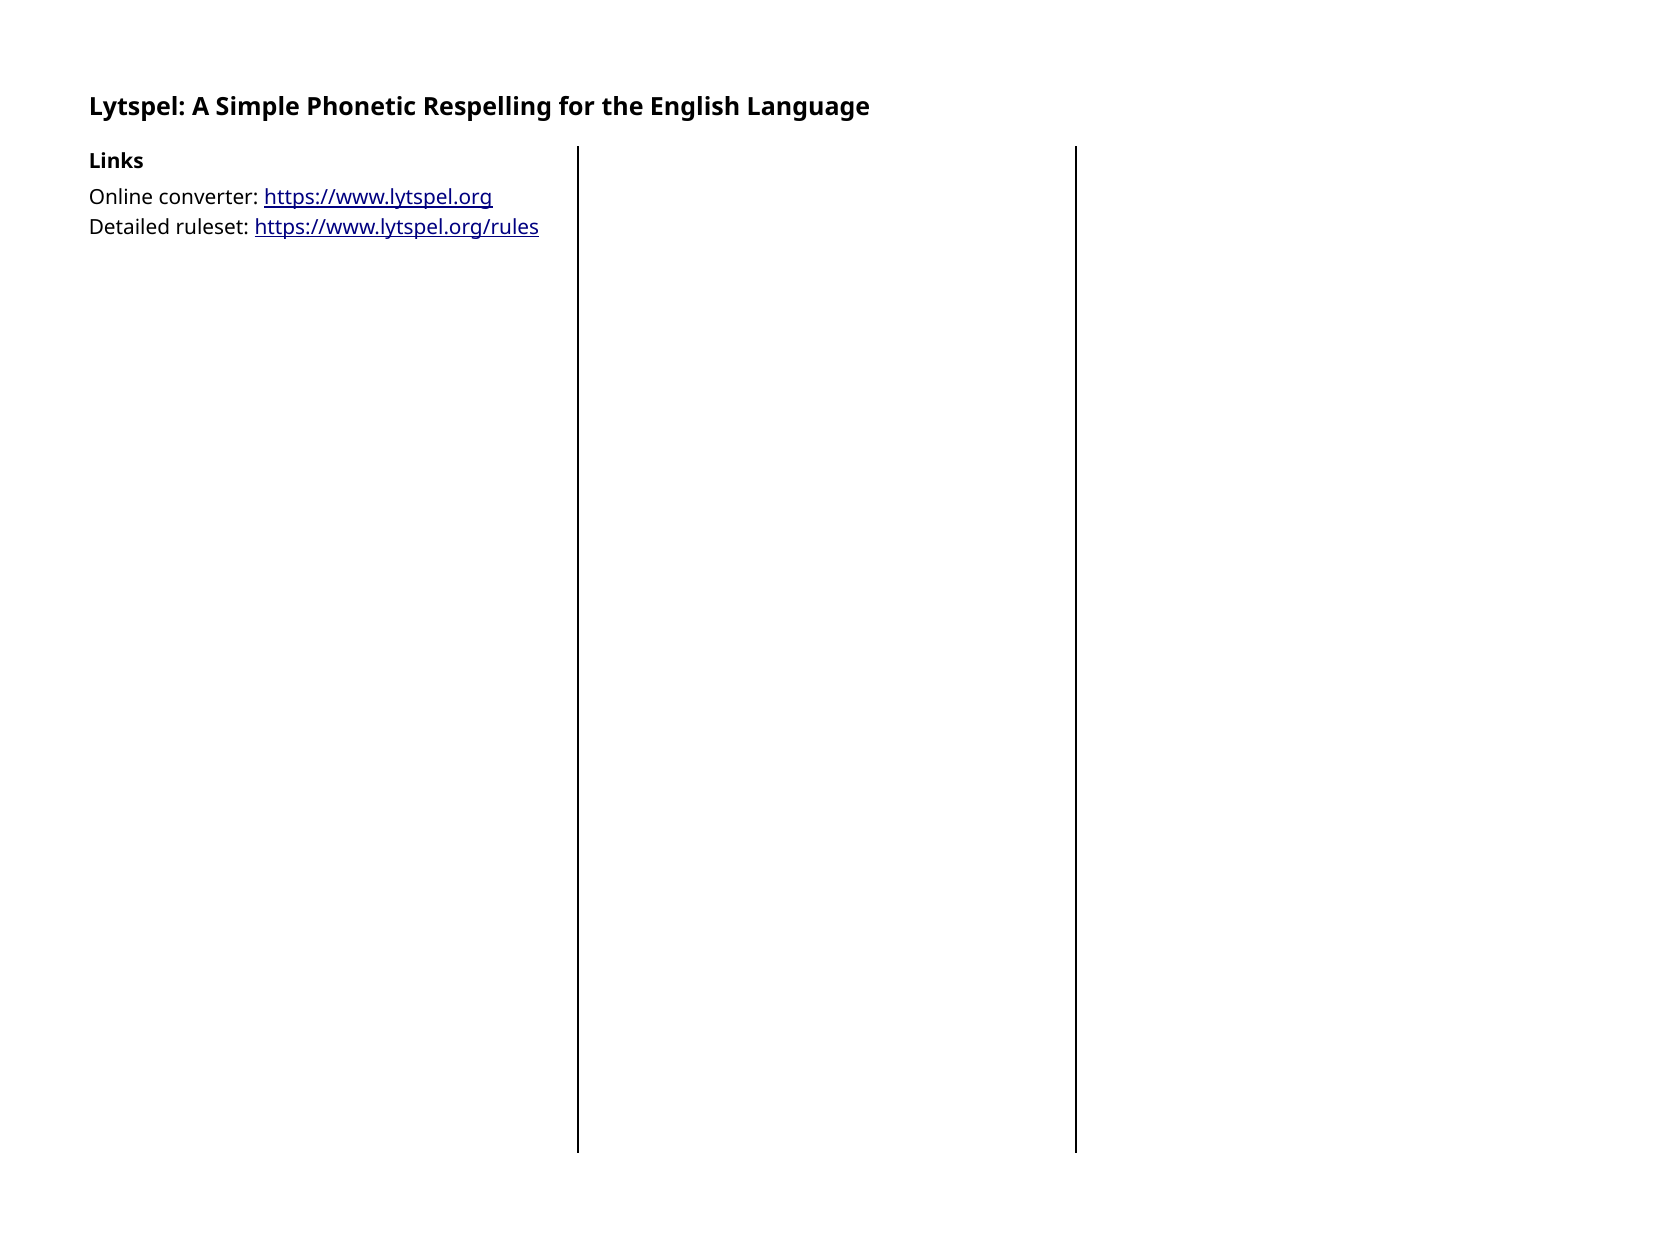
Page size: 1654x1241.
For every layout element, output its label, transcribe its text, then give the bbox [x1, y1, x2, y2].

text Detailed ruleset: https://www.lytspel.org/rules [88, 212, 569, 240]
subtitle Links [88, 146, 569, 175]
text Online converter: https://www.lytspel.org [88, 182, 569, 211]
